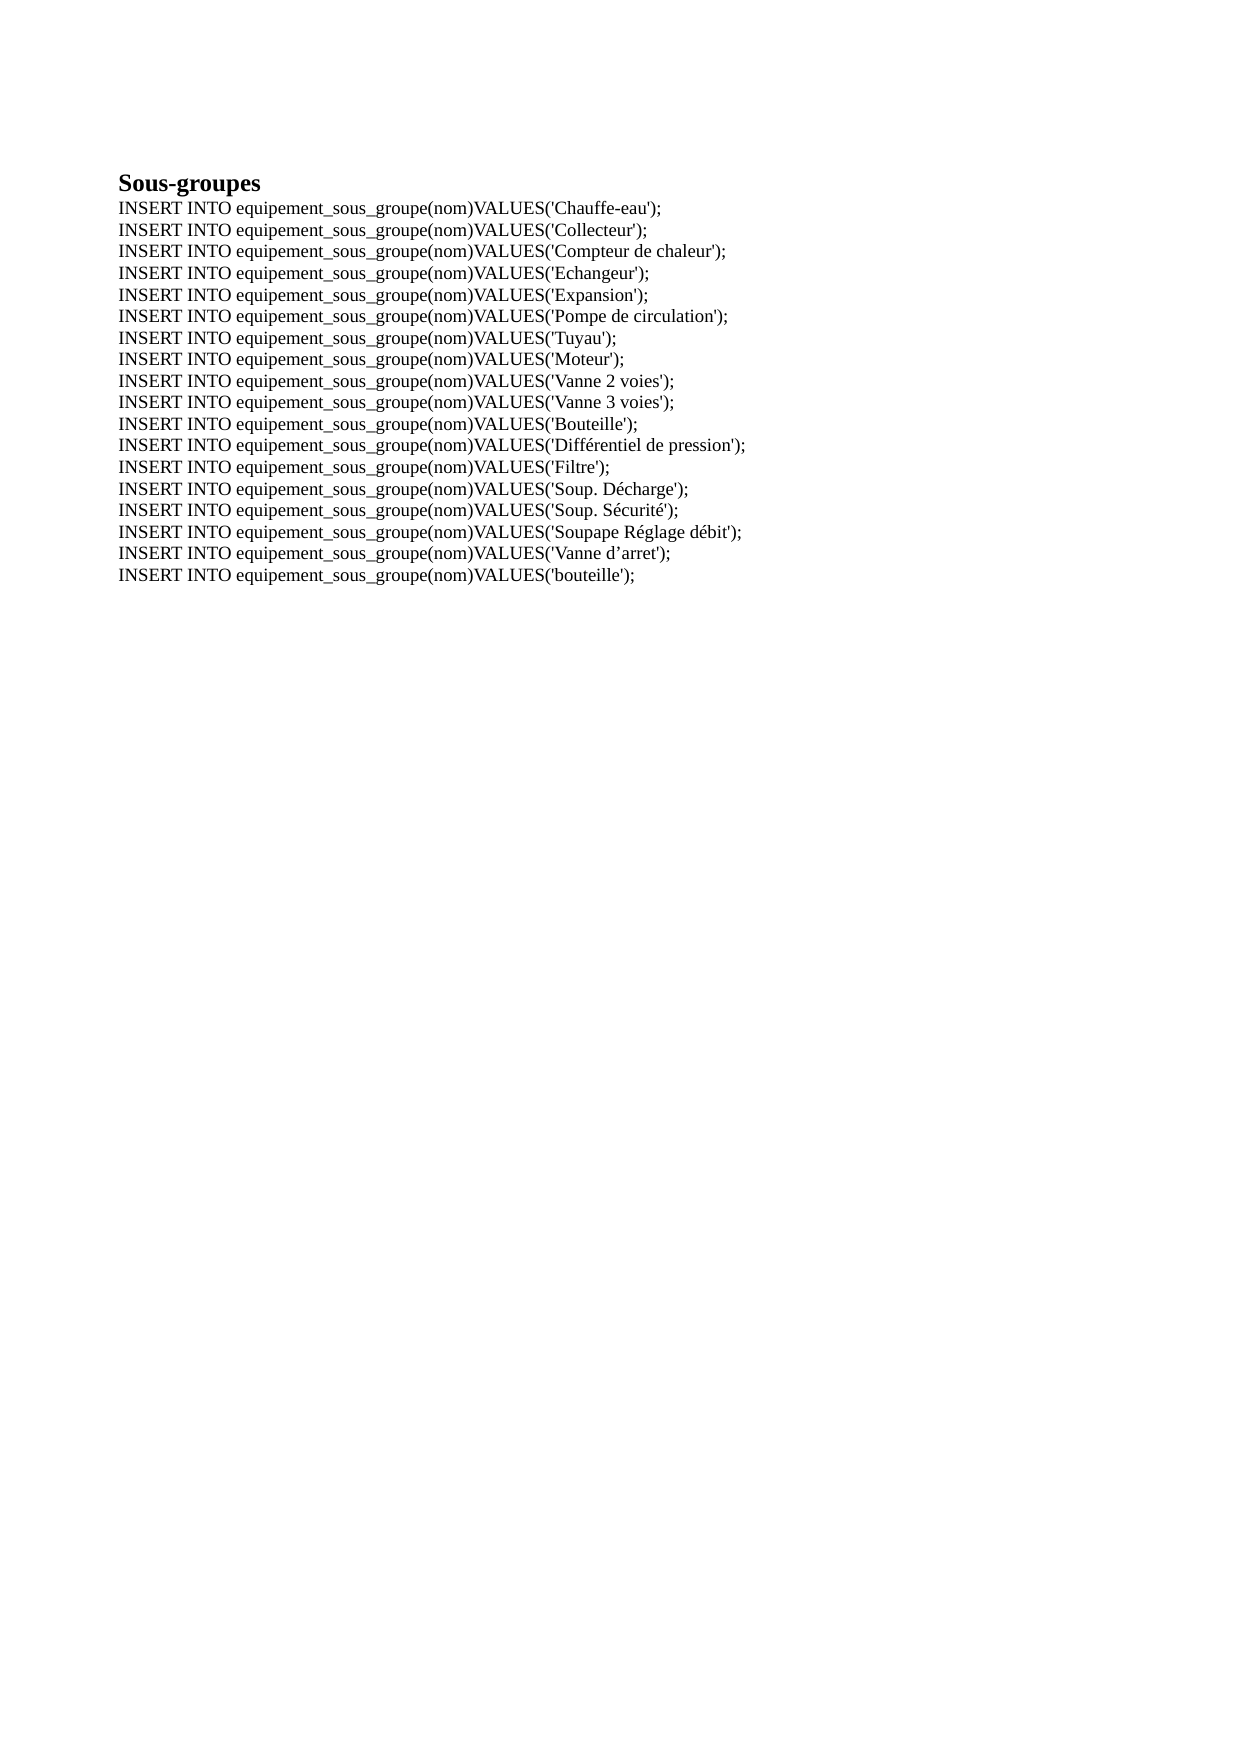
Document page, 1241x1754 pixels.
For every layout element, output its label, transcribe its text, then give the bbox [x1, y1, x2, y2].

text INSERT INTO equipement_sous_groupe(nom)VALUES('Tuyau'); [118, 327, 1122, 348]
text INSERT INTO equipement_sous_groupe(nom)VALUES('Collecteur'); [118, 219, 1122, 240]
text INSERT INTO equipement_sous_groupe(nom)VALUES('Vanne d’arret'); [118, 542, 1122, 564]
text INSERT INTO equipement_sous_groupe(nom)VALUES('Echangeur'); [118, 262, 1122, 283]
text INSERT INTO equipement_sous_groupe(nom)VALUES('Bouteille'); [118, 413, 1122, 434]
text INSERT INTO equipement_sous_groupe(nom)VALUES('Soupape Réglage débit'); [118, 521, 1122, 542]
text INSERT INTO equipement_sous_groupe(nom)VALUES('Moteur'); [118, 348, 1122, 370]
text INSERT INTO equipement_sous_groupe(nom)VALUES('Vanne 2 voies'); [118, 370, 1122, 391]
text INSERT INTO equipement_sous_groupe(nom)VALUES('bouteille'); [118, 564, 1122, 585]
text INSERT INTO equipement_sous_groupe(nom)VALUES('Expansion'); [118, 283, 1122, 305]
text INSERT INTO equipement_sous_groupe(nom)VALUES('Différentiel de pression'); [118, 434, 1122, 456]
text Sous-groupes [118, 168, 1122, 197]
text INSERT INTO equipement_sous_groupe(nom)VALUES('Soup. Décharge'); [118, 477, 1122, 499]
text INSERT INTO equipement_sous_groupe(nom)VALUES('Compteur de chaleur'); [118, 240, 1122, 262]
text INSERT INTO equipement_sous_groupe(nom)VALUES('Soup. Sécurité'); [118, 499, 1122, 521]
text INSERT INTO equipement_sous_groupe(nom)VALUES('Chauffe-eau'); [118, 197, 1122, 219]
text INSERT INTO equipement_sous_groupe(nom)VALUES('Pompe de circulation'); [118, 305, 1122, 327]
text INSERT INTO equipement_sous_groupe(nom)VALUES('Vanne 3 voies'); [118, 391, 1122, 413]
text INSERT INTO equipement_sous_groupe(nom)VALUES('Filtre'); [118, 456, 1122, 477]
